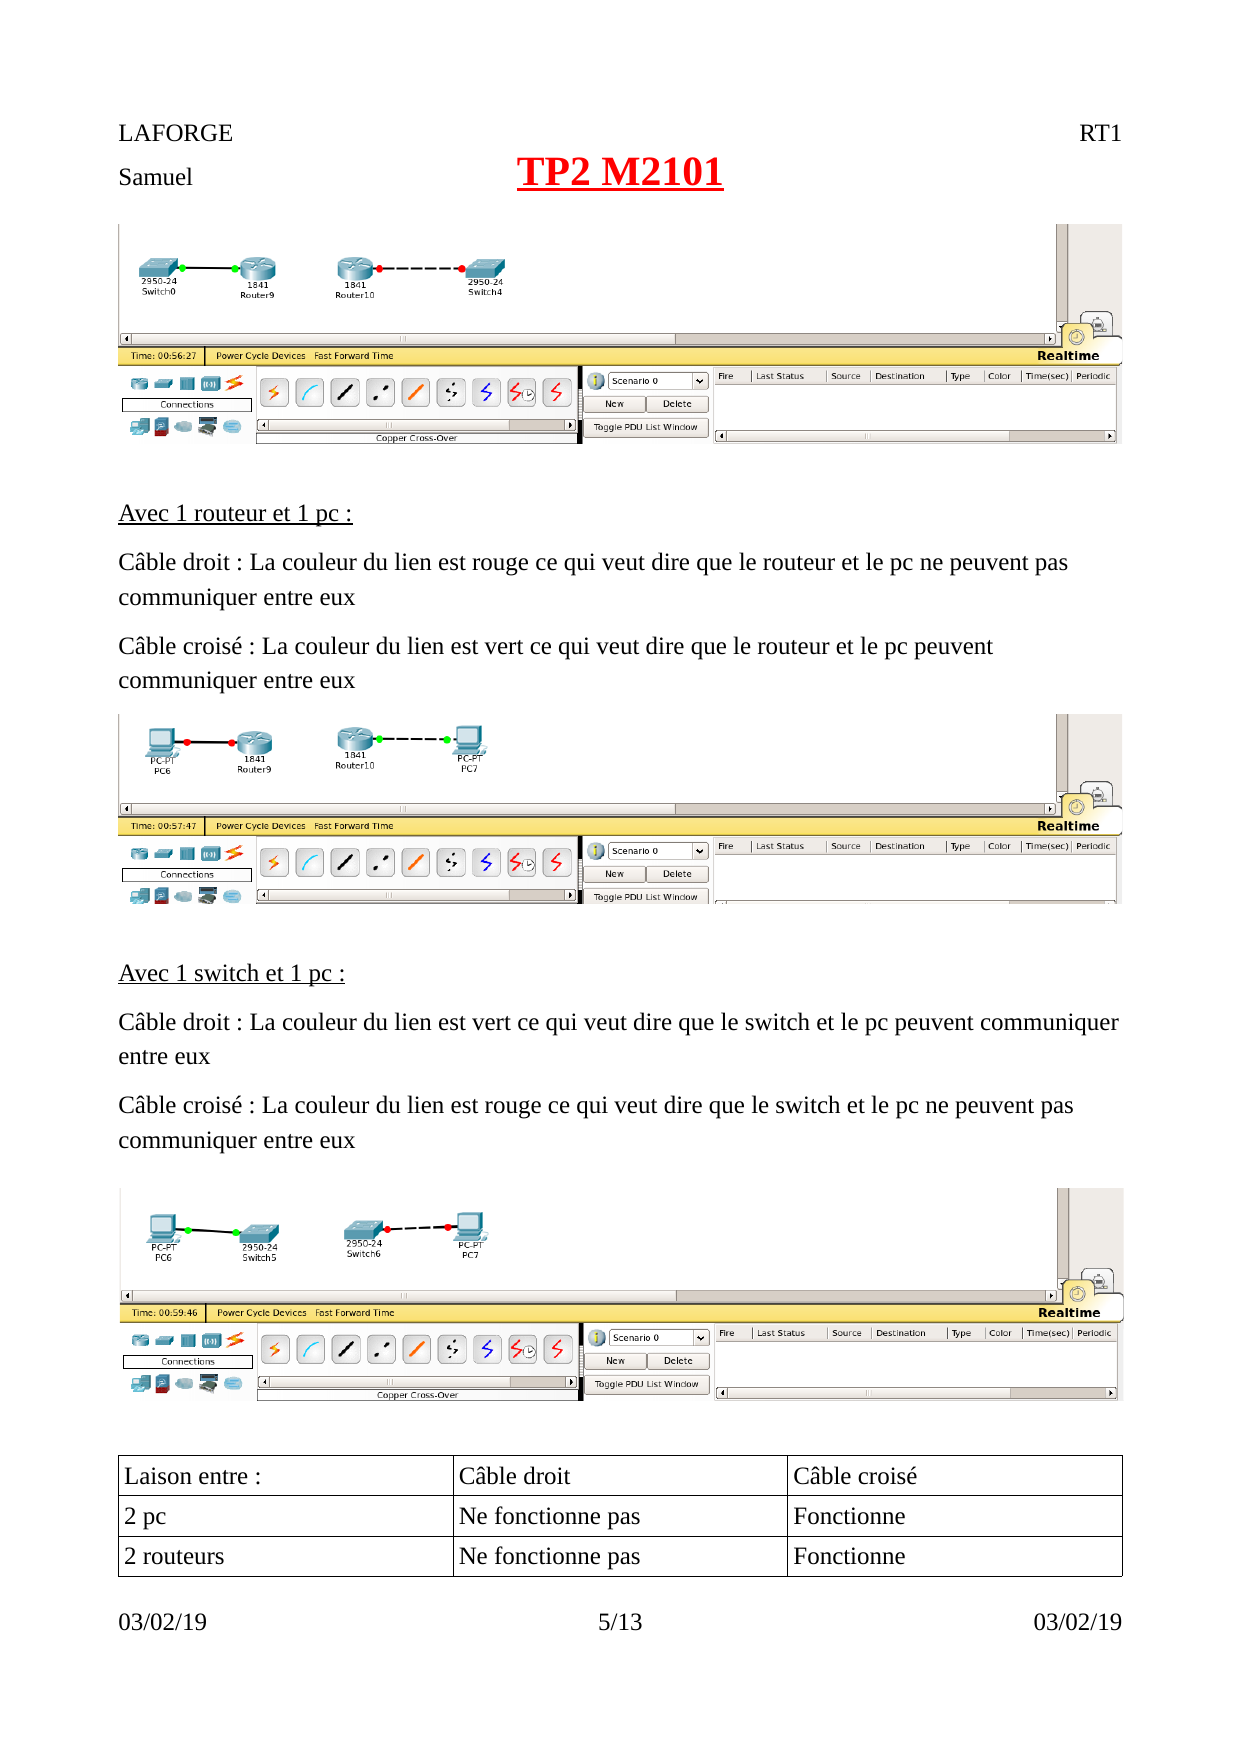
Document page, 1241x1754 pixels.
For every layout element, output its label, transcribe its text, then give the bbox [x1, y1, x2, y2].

text Câble croisé : La couleur du lien est rouge ce qui veut dire que le switch et le pc ne peuvent pas communiquer entre eux [118, 1091, 1122, 1154]
table_cell 2 routeurs [119, 1537, 453, 1576]
table_header Câble croisé [788, 1456, 1122, 1495]
text Câble droit : La couleur du lien est rouge ce qui veut dire que le routeur et le pc ne peuvent pas communiquer entre eux [118, 547, 1122, 611]
table_cell Fonctionne [788, 1537, 1122, 1576]
table_cell Ne fonctionne pas [454, 1496, 787, 1536]
text Avec 1 routeur et 1 pc : [118, 498, 1122, 527]
table_header Câble droit [454, 1456, 787, 1495]
text Avec 1 switch et 1 pc : [118, 958, 1122, 987]
table_header Laison entre : [119, 1456, 453, 1495]
text Câble croisé : La couleur du lien est vert ce qui veut dire que le routeur et le pc peuvent communiquer entre eux [118, 631, 1122, 694]
text Câble droit : La couleur du lien est vert ce qui veut dire que le switch et le pc peuvent communiquer entre eux [118, 1007, 1122, 1070]
table_cell Ne fonctionne pas [454, 1537, 787, 1576]
table_cell Fonctionne [788, 1496, 1122, 1536]
table_cell 2 pc [119, 1496, 453, 1536]
picture [118, 893, 1123, 904]
